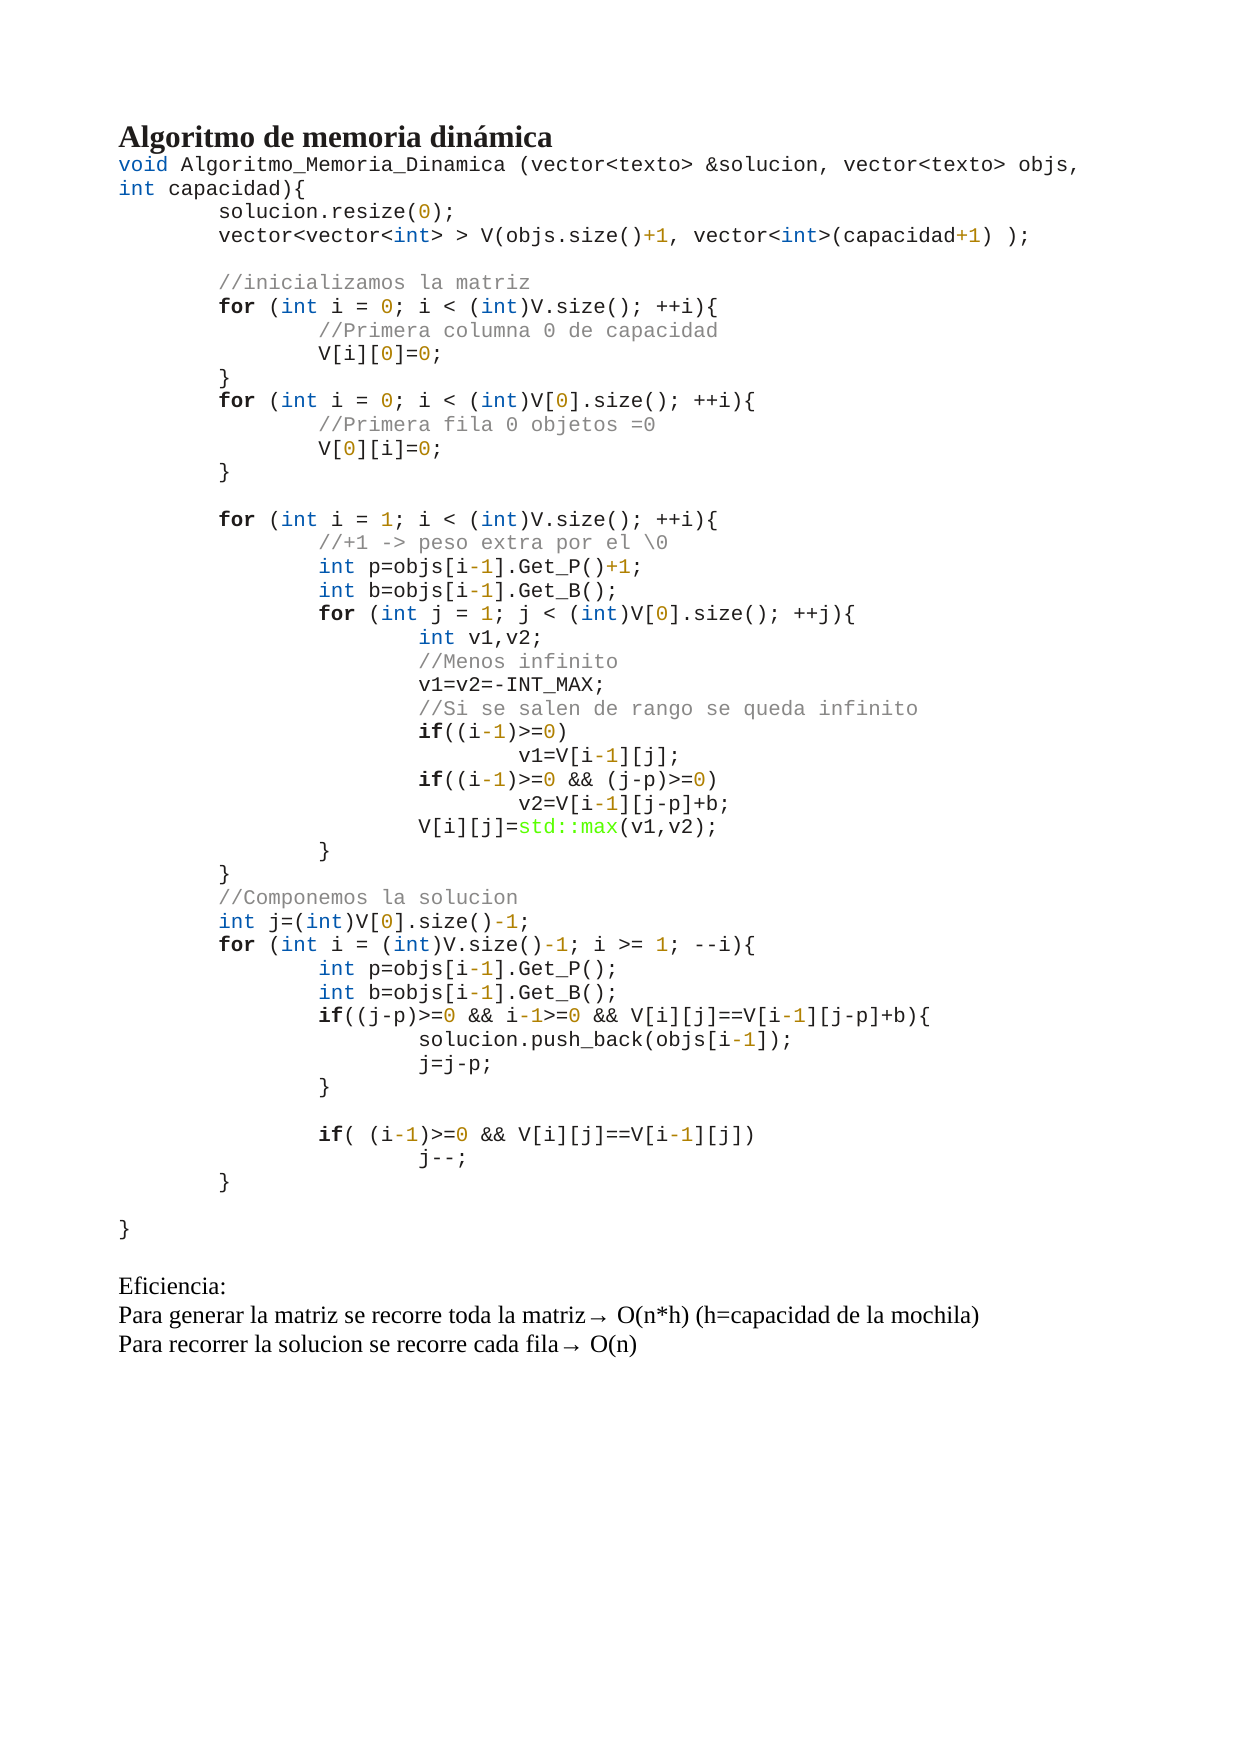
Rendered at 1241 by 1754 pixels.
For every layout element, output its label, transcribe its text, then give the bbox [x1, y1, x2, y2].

text Para generar la matriz se recorre toda la matriz→ O(n*h) (h=capacidad de la mochila) [118, 1300, 1122, 1329]
text } [118, 367, 1122, 391]
text for (int i = 0; i < (int)V.size(); ++i){ [118, 296, 1122, 319]
text for (int i = (int)V.size()-1; i >= 1; --i){ [118, 934, 1122, 958]
text V[0][i]=0; [118, 438, 1122, 461]
text vector<vector<int> > V(objs.size()+1, vector<int>(capacidad+1) ); [118, 225, 1122, 249]
text } [118, 863, 1122, 887]
text //Primera fila 0 objetos =0 [118, 414, 1122, 438]
text int j=(int)V[0].size()-1; [118, 911, 1122, 934]
text for (int j = 1; j < (int)V[0].size(); ++j){ [118, 603, 1122, 627]
text if( (i-1)>=0 && V[i][j]==V[i-1][j]) [118, 1123, 1122, 1147]
text for (int i = 1; i < (int)V.size(); ++i){ [118, 509, 1122, 532]
text Eficiencia: [118, 1271, 1122, 1300]
text if((j-p)>=0 && i-1>=0 && V[i][j]==V[i-1][j-p]+b){ [118, 1005, 1122, 1029]
text if((i-1)>=0 && (j-p)>=0) [118, 769, 1122, 792]
text v1=v2=-INT_MAX; [118, 674, 1122, 698]
text } [118, 1171, 1122, 1194]
text //Si se salen de rango se queda infinito [118, 698, 1122, 722]
text } [118, 840, 1122, 863]
text //inicializamos la matriz [118, 272, 1122, 296]
text j--; [118, 1147, 1122, 1171]
text int p=objs[i-1].Get_P(); [118, 958, 1122, 982]
text } [118, 1218, 1122, 1242]
text for (int i = 0; i < (int)V[0].size(); ++i){ [118, 391, 1122, 414]
text //Componemos la solucion [118, 887, 1122, 911]
text int v1,v2; [118, 627, 1122, 651]
text j=j-p; [118, 1053, 1122, 1076]
text if((i-1)>=0) [118, 722, 1122, 745]
text Para recorrer la solucion se recorre cada fila→ O(n) [118, 1329, 1122, 1357]
text //+1 -> peso extra por el \0 [118, 532, 1122, 556]
text v1=V[i-1][j]; [118, 745, 1122, 769]
text void Algoritmo_Memoria_Dinamica (vector<texto> &solucion, vector<texto> objs, int capacidad){ [118, 154, 1122, 201]
text Algoritmo de memoria dinámica [118, 118, 1122, 154]
text int p=objs[i-1].Get_P()+1; [118, 556, 1122, 580]
text } [118, 1076, 1122, 1100]
text v2=V[i-1][j-p]+b; [118, 792, 1122, 816]
text //Menos infinito [118, 651, 1122, 674]
text V[i][0]=0; [118, 343, 1122, 367]
text int b=objs[i-1].Get_B(); [118, 982, 1122, 1005]
text //Primera columna 0 de capacidad [118, 319, 1122, 343]
text int b=objs[i-1].Get_B(); [118, 580, 1122, 603]
text solucion.push_back(objs[i-1]); [118, 1029, 1122, 1053]
text V[i][j]=std::max(v1,v2); [118, 816, 1122, 840]
text solucion.resize(0); [118, 201, 1122, 225]
text } [118, 461, 1122, 485]
